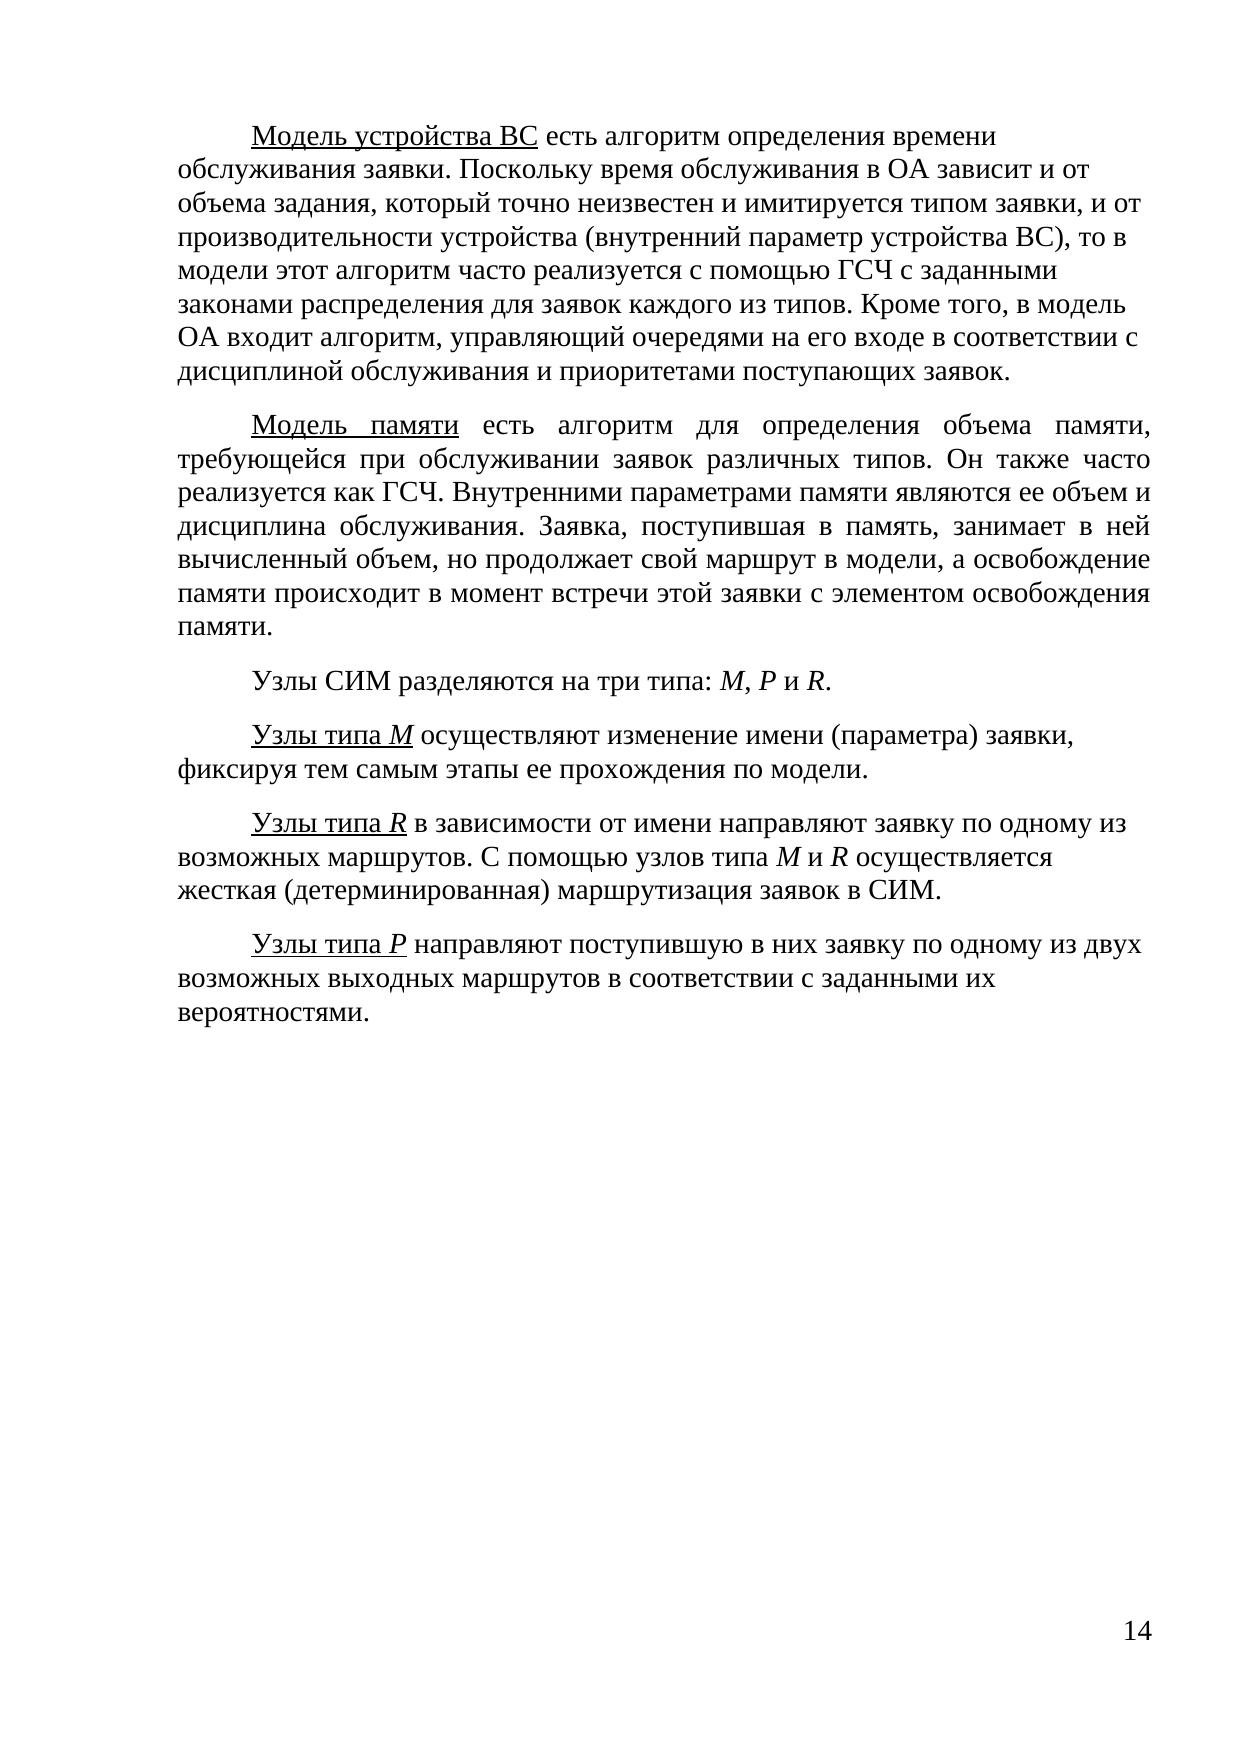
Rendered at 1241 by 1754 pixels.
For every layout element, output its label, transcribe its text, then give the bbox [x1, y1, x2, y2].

text Узлы СИМ разделяются на три типа: М, P и R. [177, 663, 1152, 696]
text Узлы типа P направляют поступившую в них заявку по одному из двух возможных выходных маршрутов в соответствии с заданными их вероятностями. [177, 927, 1152, 1027]
text Модель памяти есть алгоритм для определения объема памяти, требующейся при обслуживании заявок различных типов. Он также часто реализуется как ГСЧ. Внутренними параметрами памяти являются ее объем и дисциплина обслуживания. Заявка, поступившая в память, занимает в ней вычисленный объем, но продолжает свой маршрут в модели, а освобождение памяти происходит в момент встречи этой заявки с элементом освобождения памяти. [177, 407, 1152, 642]
text Узлы типа R в зависимости от имени направляют заявку по одному из возможных маршрутов. С помощью узлов типа М и R осуществляется жесткая (детерминированная) маршрутизация заявок в СИМ. [177, 805, 1152, 906]
text Узлы типа М осуществляют изменение имени (параметра) заявки, фиксируя тем самым этапы ее прохождения по модели. [177, 717, 1152, 784]
text Модель устройства ВС есть алгоритм определения времени обслуживания заявки. Поскольку время обслуживания в ОА зависит и от объема задания, который точно неизвестен и имитируется типом заявки, и от производительности устройства (внутренний параметр устройства ВС), то в модели этот алгоритм часто реализуется с помощью ГСЧ с заданными законами распределения для заявок каждого из типов. Кроме того, в модель ОА входит алгоритм, управляющий очередями на его входе в соответствии с дисциплиной обслуживания и приоритетами поступающих заявок. [177, 118, 1152, 386]
